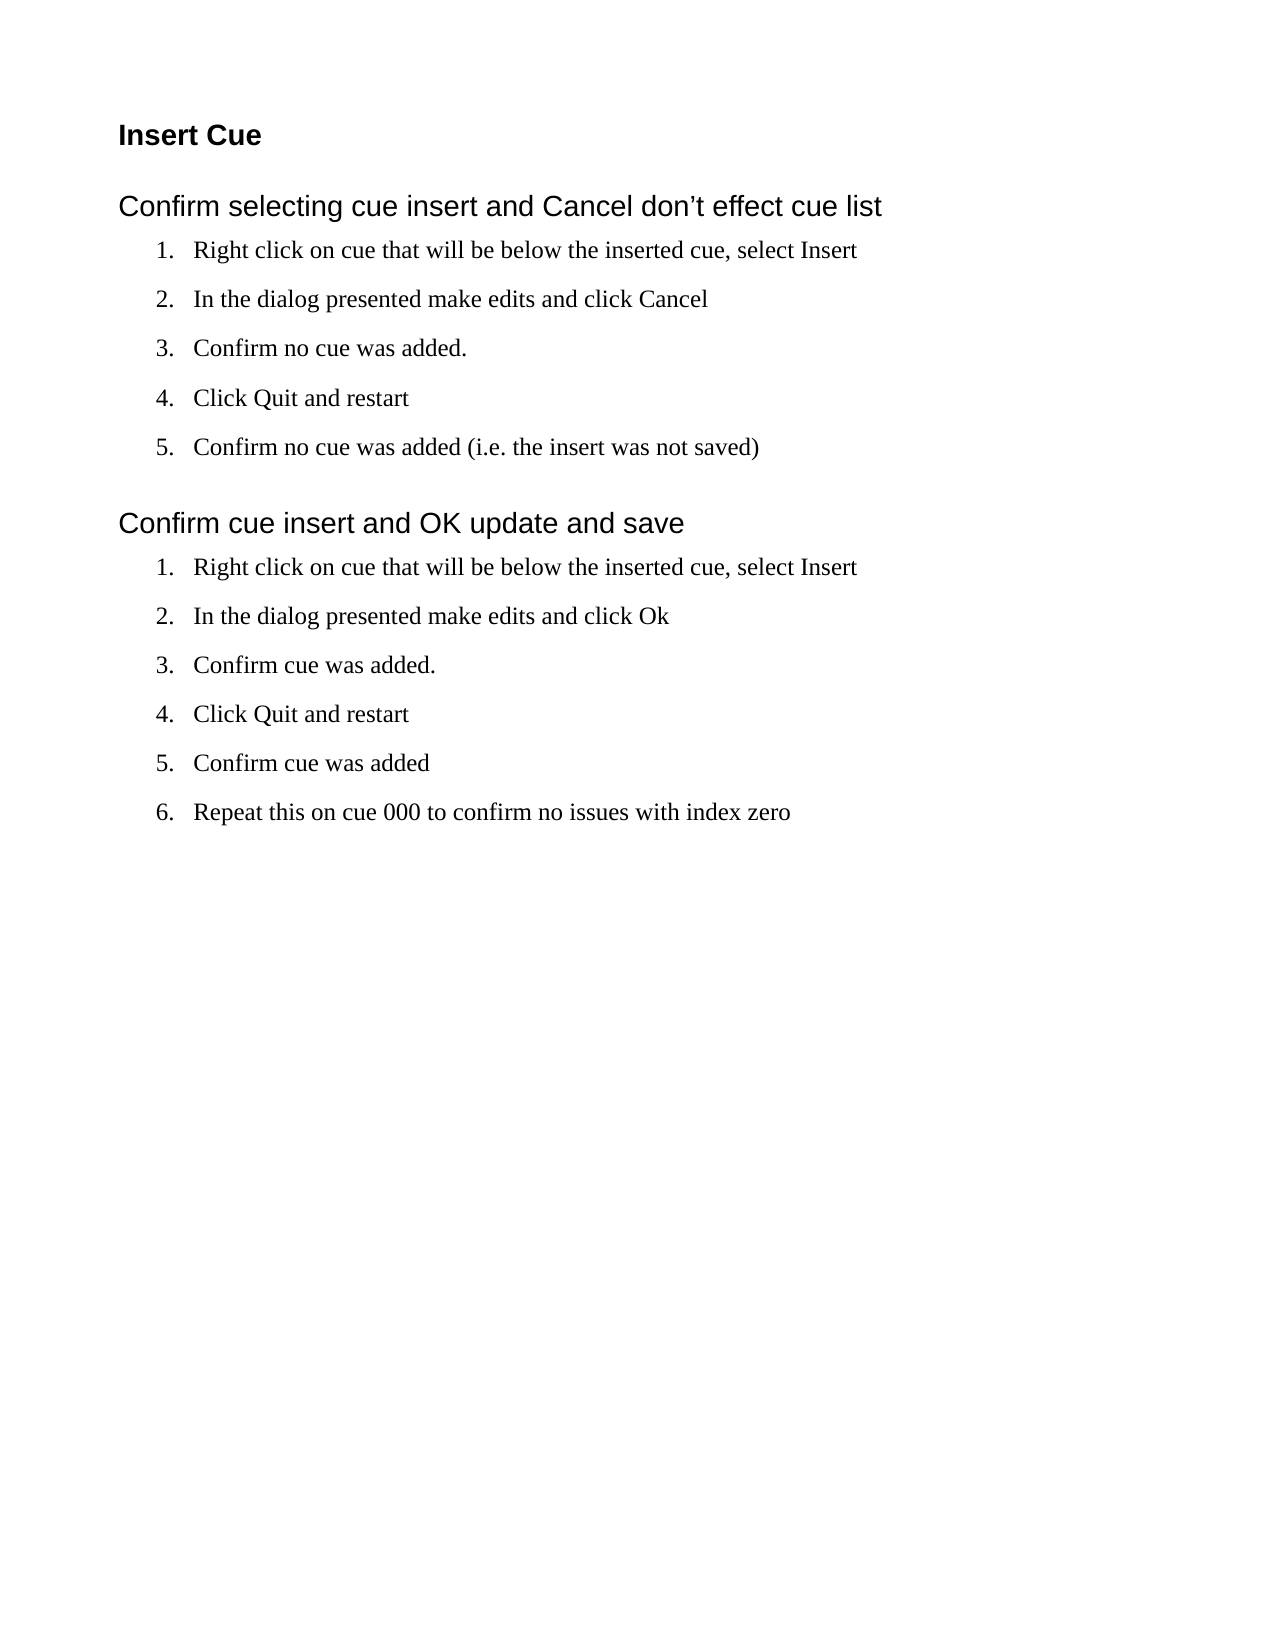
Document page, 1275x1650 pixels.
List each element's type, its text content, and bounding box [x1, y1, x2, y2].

list Right click on cue that will be below the inserted cue, select Insert [156, 235, 1157, 264]
list Confirm no cue was added. [156, 333, 1157, 362]
list Right click on cue that will be below the inserted cue, select Insert [156, 552, 1157, 581]
list In the dialog presented make edits and click Ok [156, 601, 1157, 629]
list Confirm no cue was added (i.e. the insert was not saved) [156, 432, 1157, 460]
list Click Quit and restart [156, 383, 1157, 411]
list Repeat this on cue 000 to confirm no issues with index zero [156, 797, 1157, 826]
list In the dialog presented make edits and click Cancel [156, 284, 1157, 313]
list Confirm cue was added [156, 748, 1157, 777]
subtitle Confirm cue insert and OK update and save [118, 506, 1157, 539]
subtitle Insert Cue [118, 118, 1157, 152]
list Confirm cue was added. [156, 650, 1157, 679]
list Click Quit and restart [156, 699, 1157, 728]
subtitle Confirm selecting cue insert and Cancel don’t effect cue list [118, 189, 1157, 223]
